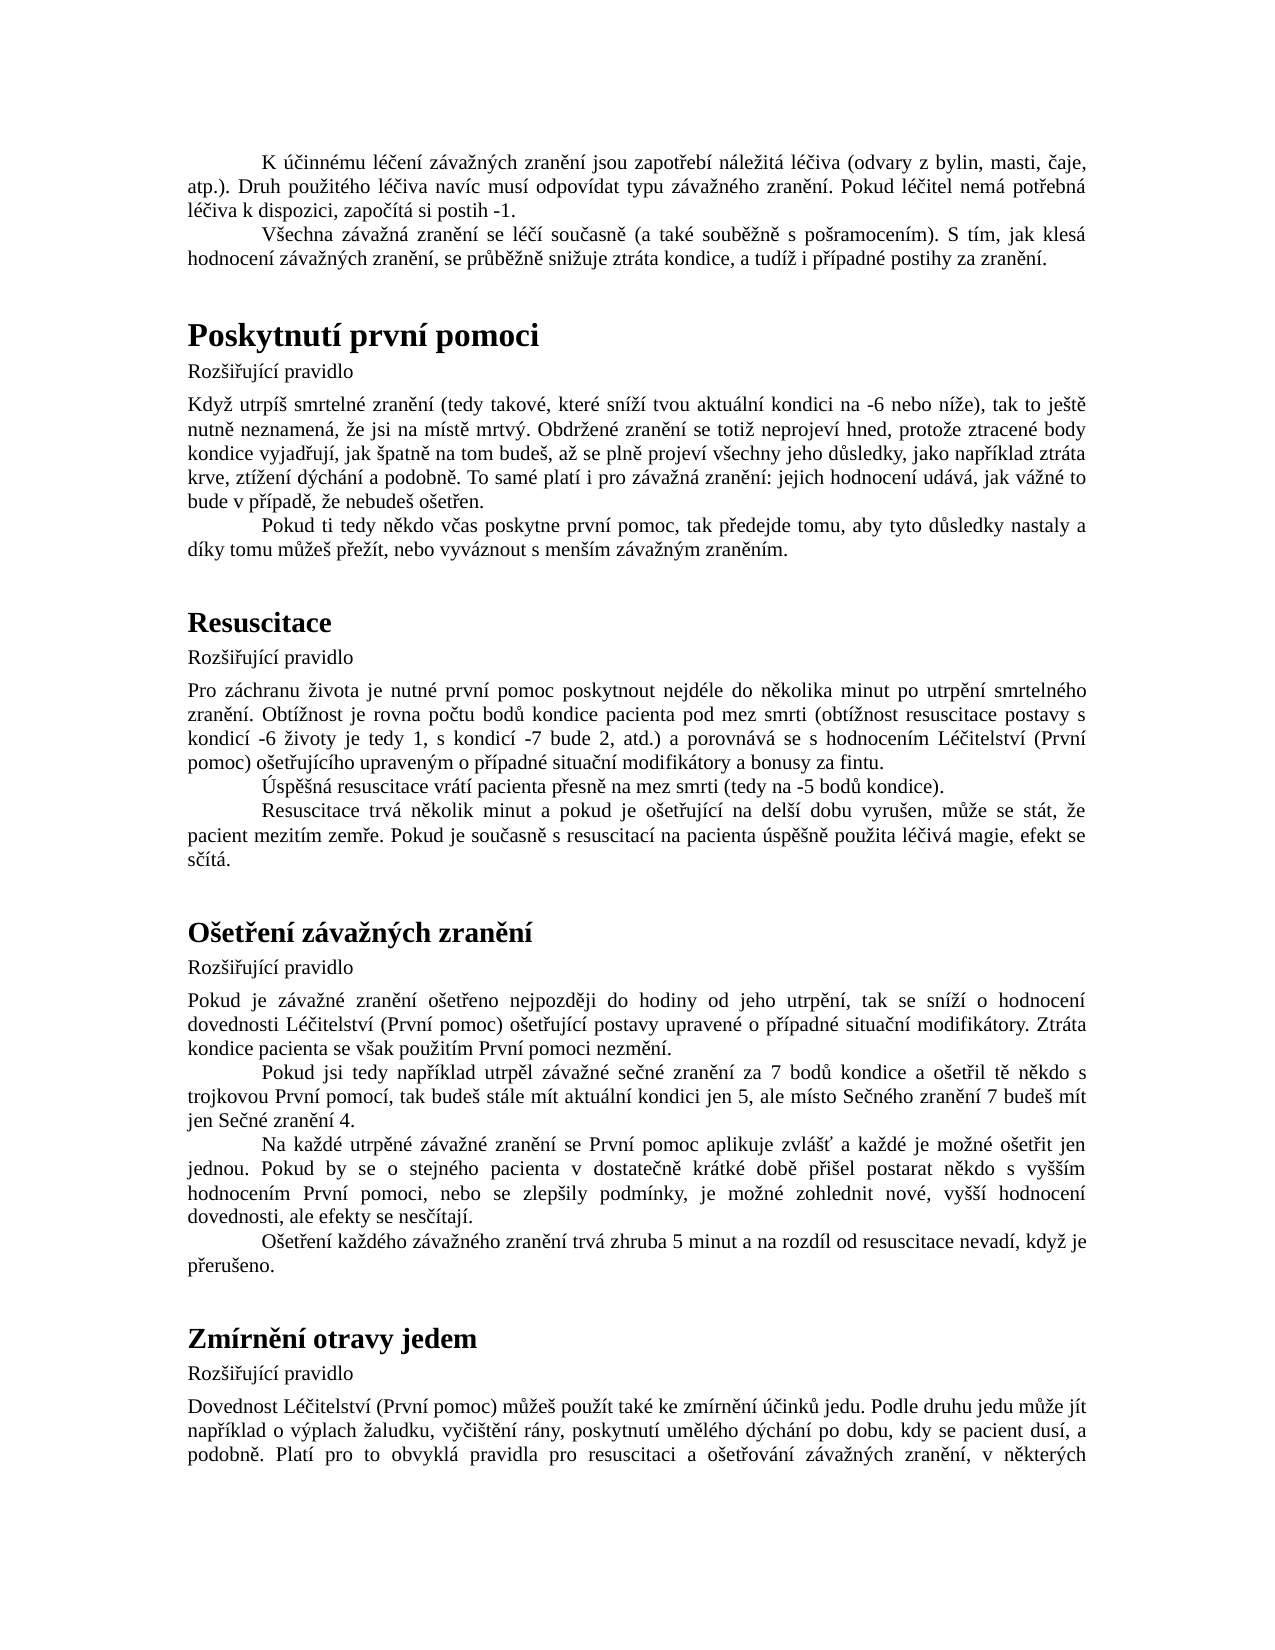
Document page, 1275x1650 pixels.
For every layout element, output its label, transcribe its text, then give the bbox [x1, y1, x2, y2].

text Rozšiřující pravidlo [187, 645, 1087, 669]
text Rozšiřující pravidlo [187, 1361, 1087, 1385]
subtitle Poskytnutí první pomoci [187, 315, 1087, 353]
text Když utrpíš smrtelné zranění (tedy takové, které sníží tvou aktuální kondici na -6 nebo níže), tak to ještě nutně neznamená, že jsi na místě mrtvý. Obdržené zranění se totiž neprojeví hned, protože ztracené body kondice vyjadřují, jak špatně na tom budeš, až se plně projeví všechny jeho důsledky, jako například ztráta krve, ztížení dýchání a podobně. To samé platí i pro závažná zranění: jejich hodnocení udává, jak vážné to bude v případě, že nebudeš ošetřen. Pokud ti tedy někdo včas poskytne první pomoc, tak předejde tomu, aby tyto důsledky nastaly a díky tomu můžeš přežít, nebo vyváznout s menším závažným zraněním. [187, 392, 1087, 561]
subtitle Resuscitace [187, 606, 1087, 639]
text Rozšiřující pravidlo [187, 359, 1087, 383]
text K účinnému léčení závažných zranění jsou zapotřebí náležitá léčiva (odvary z bylin, masti, čaje, atp.). Druh použitého léčiva navíc musí odpovídat typu závažného zranění. Pokud léčitel nemá potřebná léčiva k dispozici, započítá si postih -1. Všechna závažná zranění se léčí současně (a také souběžně s pošramocením). S tím, jak klesá hodnocení závažných zranění, se průběžně snižuje ztráta kondice, a tudíž i případné postihy za zranění. [187, 150, 1087, 270]
text Rozšiřující pravidlo [187, 955, 1087, 979]
subtitle Zmírnění otravy jedem [187, 1321, 1087, 1355]
subtitle Ošetření závažných zranění [187, 915, 1087, 949]
text Pro záchranu života je nutné první pomoc poskytnout nejdéle do několika minut po utrpění smrtelného zranění. Obtížnost je rovna počtu bodů kondice pacienta pod mez smrti (obtížnost resuscitace postavy s kondicí -6 životy je tedy 1, s kondicí -7 bude 2, atd.) a porovnává se s hodnocením Léčitelství (První pomoc) ošetřujícího upraveným o případné situační modifikátory a bonusy za fintu. Úspěšná resuscitace vrátí pacienta přesně na mez smrti (tedy na -5 bodů kondice). Resuscitace trvá několik minut a pokud je ošetřující na delší dobu vyrušen, může se stát, že pacient mezitím zemře. Pokud je současně s resuscitací na pacienta úspěšně použita léčivá magie, efekt se sčítá. [187, 678, 1087, 871]
text Dovednost Léčitelství (První pomoc) můžeš použít také ke zmírnění účinků jedu. Podle druhu jedu může jít například o výplach žaludku, vyčištění rány, poskytnutí umělého dýchání po dobu, kdy se pacient dusí, a podobně. Platí pro to obvyklá pravidla pro resuscitaci a ošetřování závažných zranění, v některých [187, 1394, 1087, 1466]
text Pokud je závažné zranění ošetřeno nejpozději do hodiny od jeho utrpění, tak se sníží o hodnocení dovednosti Léčitelství (První pomoc) ošetřující postavy upravené o případné situační modifikátory. Ztráta kondice pacienta se však použitím První pomoci nezmění. Pokud jsi tedy například utrpěl závažné sečné zranění za 7 bodů kondice a ošetřil tě někdo s trojkovou První pomocí, tak budeš stále mít aktuální kondici jen 5, ale místo Sečného zranění 7 budeš mít jen Sečné zranění 4. Na každé utrpěné závažné zranění se První pomoc aplikuje zvlášť a každé je možné ošetřit jen jednou. Pokud by se o stejného pacienta v dostatečně krátké době přišel postarat někdo s vyšším hodnocením První pomoci, nebo se zlepšily podmínky, je možné zohlednit nové, vyšší hodnocení dovednosti, ale efekty se nesčítají. Ošetření každého závažného zranění trvá zhruba 5 minut a na rozdíl od resuscitace nevadí, když je přerušeno. [187, 988, 1087, 1277]
